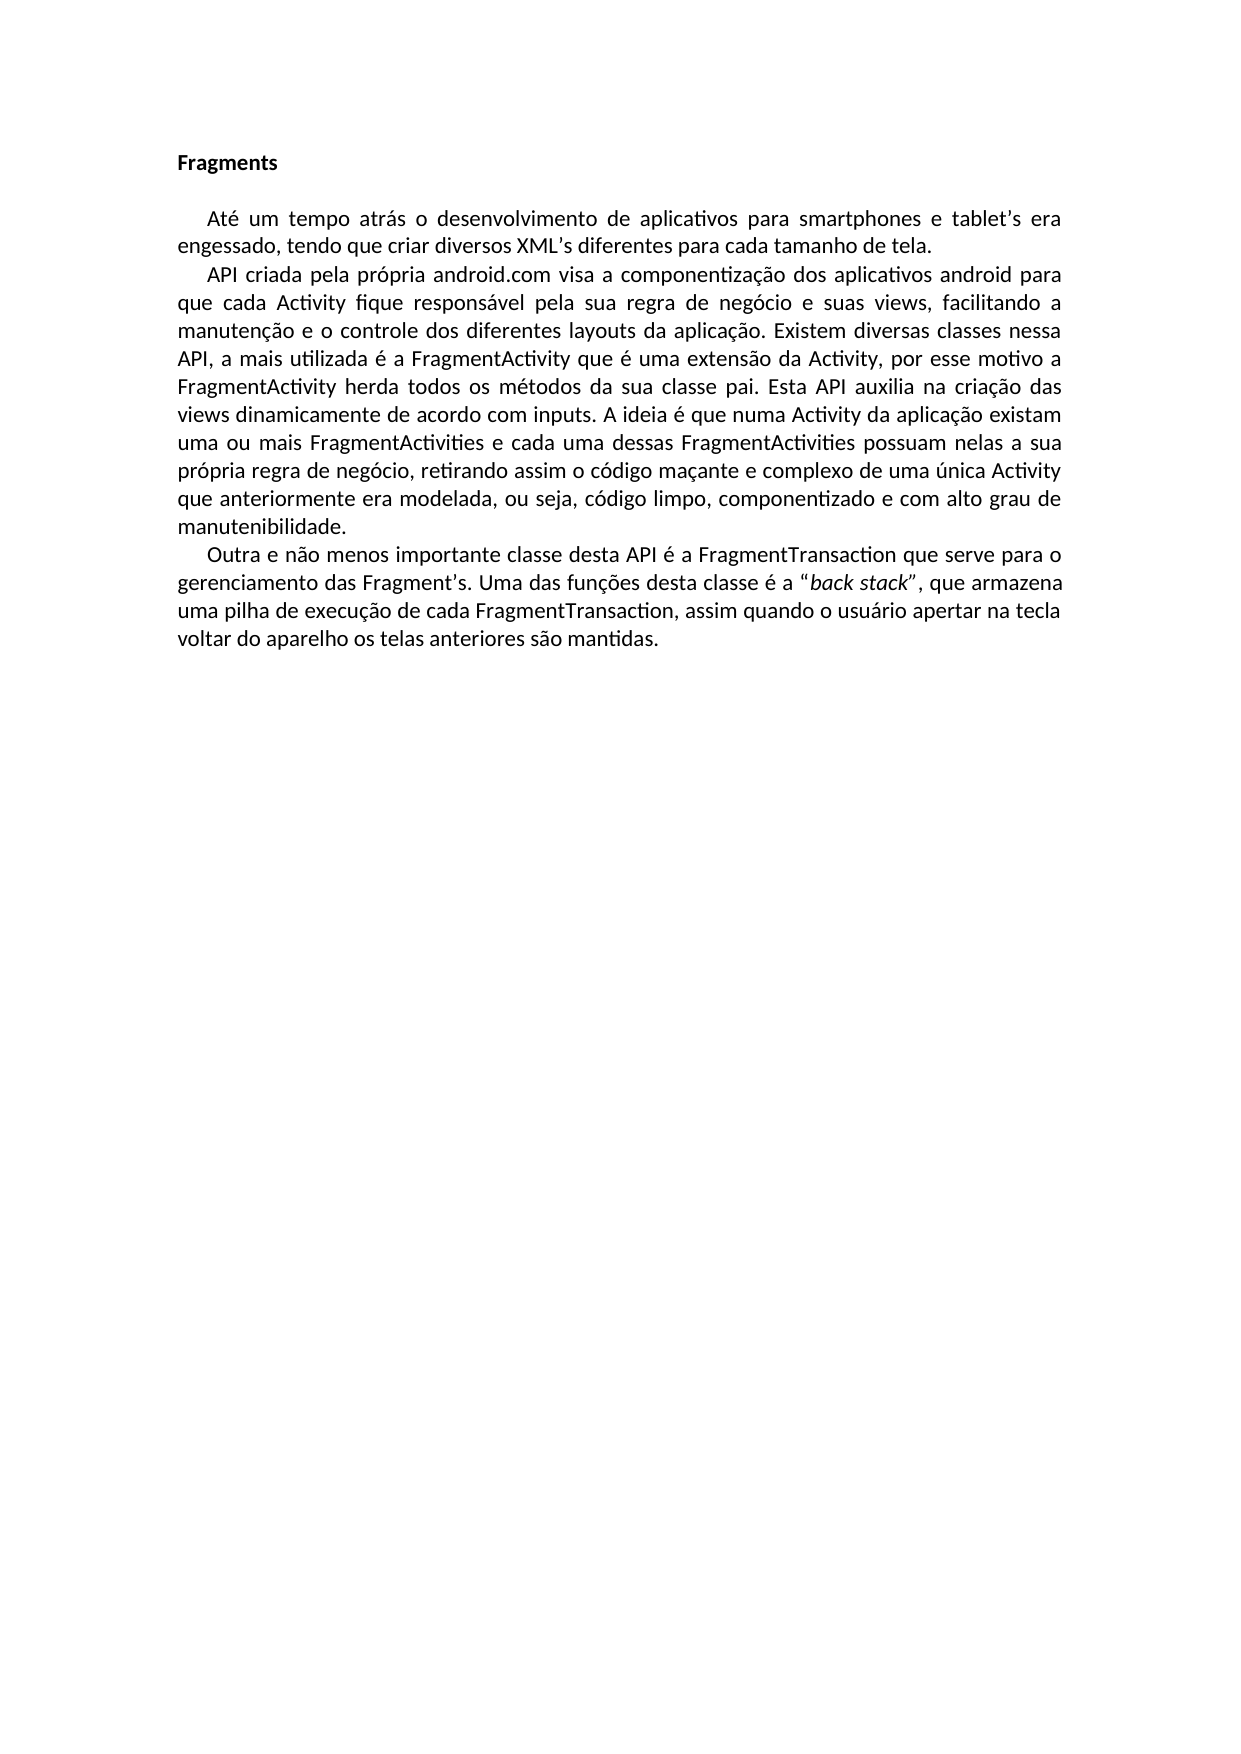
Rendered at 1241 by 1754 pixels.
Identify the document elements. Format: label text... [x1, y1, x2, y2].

text Até um tempo atrás o desenvolvimento de aplicativos para smartphones e tablet’s era engessado, tendo que criar diversos XML’s diferentes para cada tamanho de tela. [177, 204, 1063, 260]
text API criada pela própria android.com visa a componentização dos aplicativos android para que cada Activity fique responsável pela sua regra de negócio e suas views, facilitando a manutenção e o controle dos diferentes layouts da aplicação. Existem diversas classes nessa API, a mais utilizada é a FragmentActivity que é uma extensão da Activity, por esse motivo a FragmentActivity herda todos os métodos da sua classe pai. Esta API auxilia na criação das views dinamicamente de acordo com inputs. A ideia é que numa Activity da aplicação existam uma ou mais FragmentActivities e cada uma dessas FragmentActivities possuam nelas a sua própria regra de negócio, retirando assim o código maçante e complexo de uma única Activity que anteriormente era modelada, ou seja, código limpo, componentizado e com alto grau de manutenibilidade. [177, 260, 1063, 540]
text Fragments [177, 148, 1063, 176]
text Outra e não menos importante classe desta API é a FragmentTransaction que serve para o gerenciamento das Fragment’s. Uma das funções desta classe é a “back stack”, que armazena uma pilha de execução de cada FragmentTransaction, assim quando o usuário apertar na tecla voltar do aparelho os telas anteriores são mantidas. [177, 540, 1063, 652]
